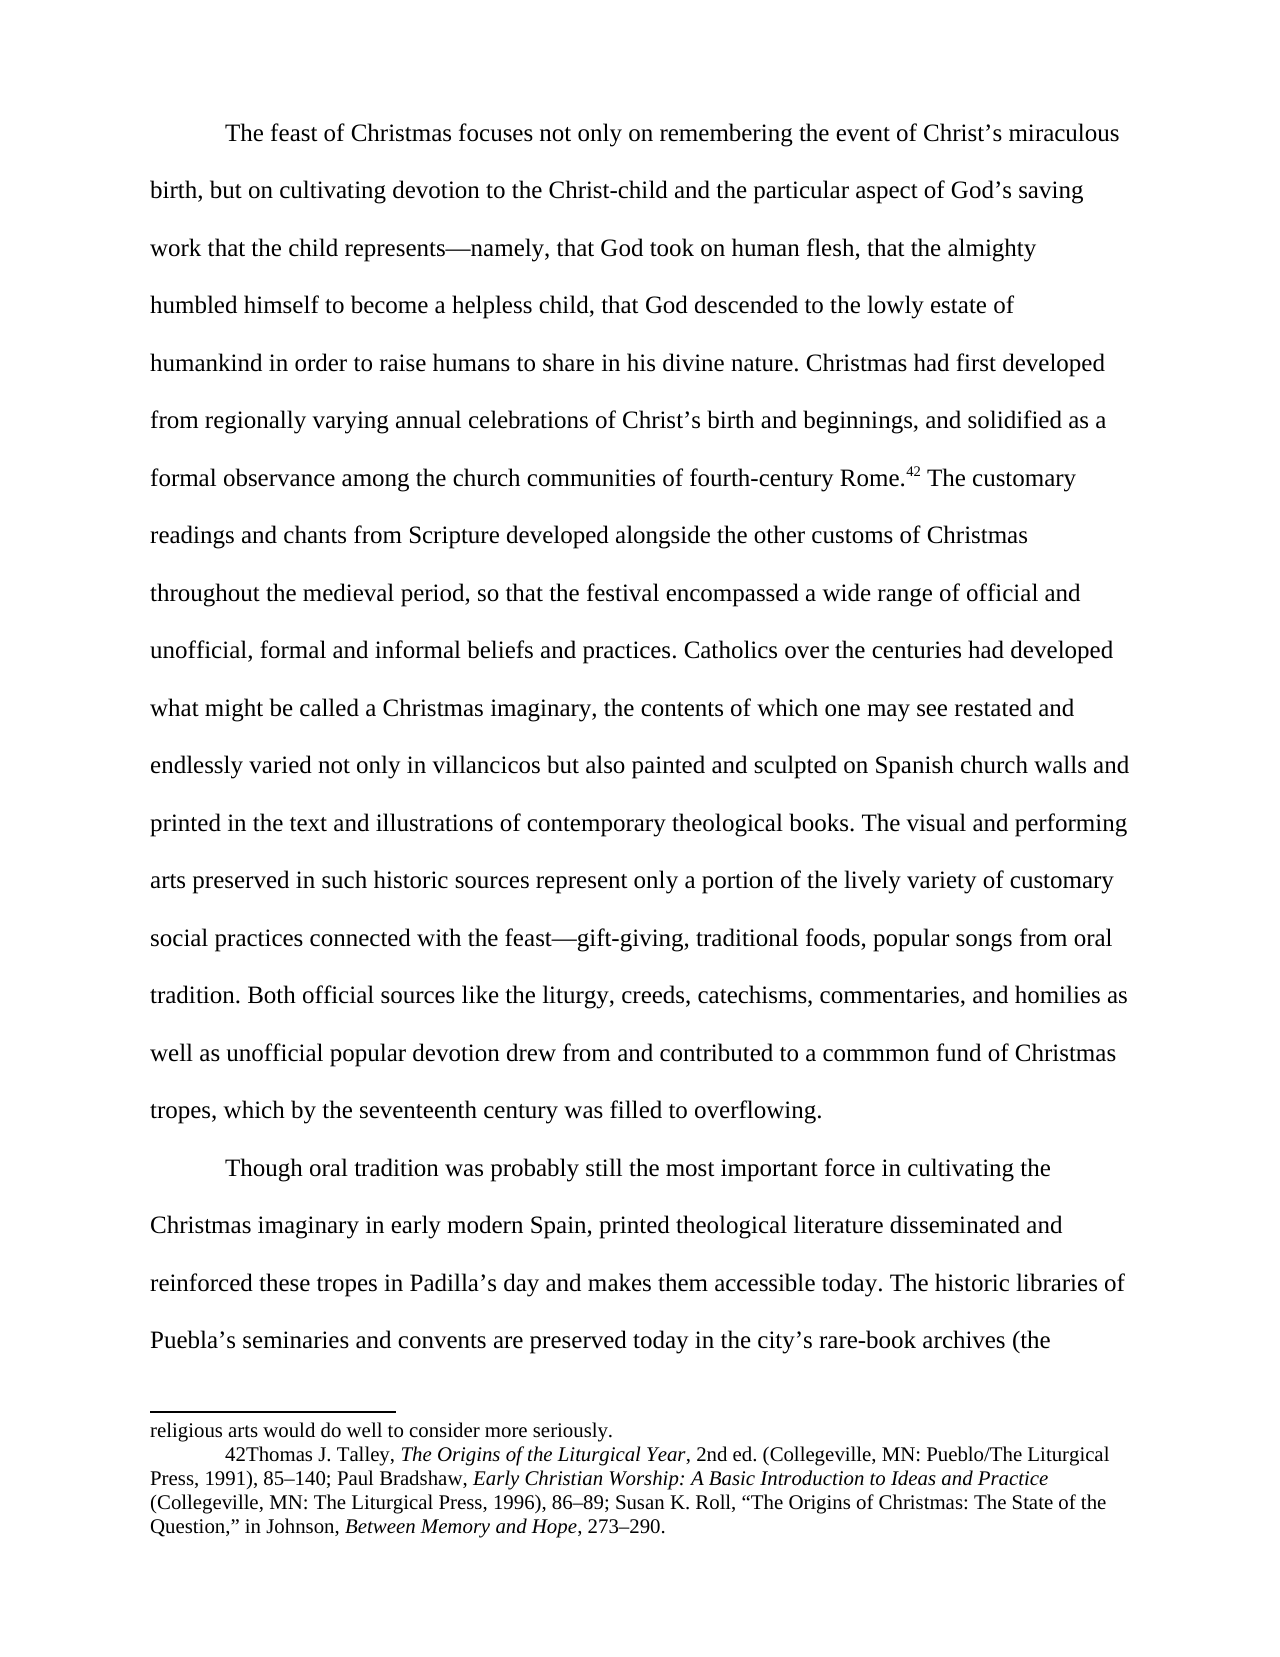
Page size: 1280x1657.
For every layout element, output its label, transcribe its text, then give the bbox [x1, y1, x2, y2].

text religious arts would do well to consider more seriously. [150, 1418, 1130, 1442]
text The feast of Christmas focuses not only on remembering the event of Christ’s miraculous birth, but on cultivating devotion to the Christ-child and the particular aspect of God’s saving work that the child represents—namely, that God took on human flesh, that the almighty humbled himself to become a helpless child, that God descended to the lowly estate of humankind in order to raise humans to share in his divine nature. Christmas had first developed from regionally varying annual celebrations of Christ’s birth and beginnings, and solidified as a formal observance among the church communities of fourth-century Rome. The customary readings and chants from Scripture developed alongside the other customs of Christmas throughout the medieval period, so that the festival encompassed a wide range of official and unofficial, formal and informal beliefs and practices. Catholics over the centuries had developed what might be called a Christmas imaginary, the contents of which one may see restated and endlessly varied not only in villancicos but also painted and sculpted on Spanish church walls and printed in the text and illustrations of contemporary theological books. The visual and performing arts preserved in such historic sources represent only a portion of the lively variety of customary social practices connected with the feast—gift-giving, traditional foods, popular songs from oral tradition. Both official sources like the liturgy, creeds, catechisms, commentaries, and homilies as well as unofficial popular devotion drew from and contributed to a commmon fund of Christmas tropes, which by the seventeenth century was filled to overflowing. [150, 118, 1130, 1124]
text Thomas J. Talley, The Origins of the Liturgical Year, 2nd ed. (Collegeville, MN: Pueblo/The Liturgical Press, 1991), 85–140; Paul Bradshaw, Early Christian Worship: A Basic Introduction to Ideas and Practice (Collegeville, MN: The Liturgical Press, 1996), 86–89; Susan K. Roll, “The Origins of Christmas: The State of the Question,” in Johnson, Between Memory and Hope, 273–290. [150, 1442, 1130, 1538]
text Though oral tradition was probably still the most important force in cultivating the Christmas imaginary in early modern Spain, printed theological literature disseminated and reinforced these tropes in Padilla’s day and makes them accessible today. The historic libraries of Puebla’s seminaries and convents are preserved today in the city’s rare-book archives (the [150, 1153, 1130, 1354]
